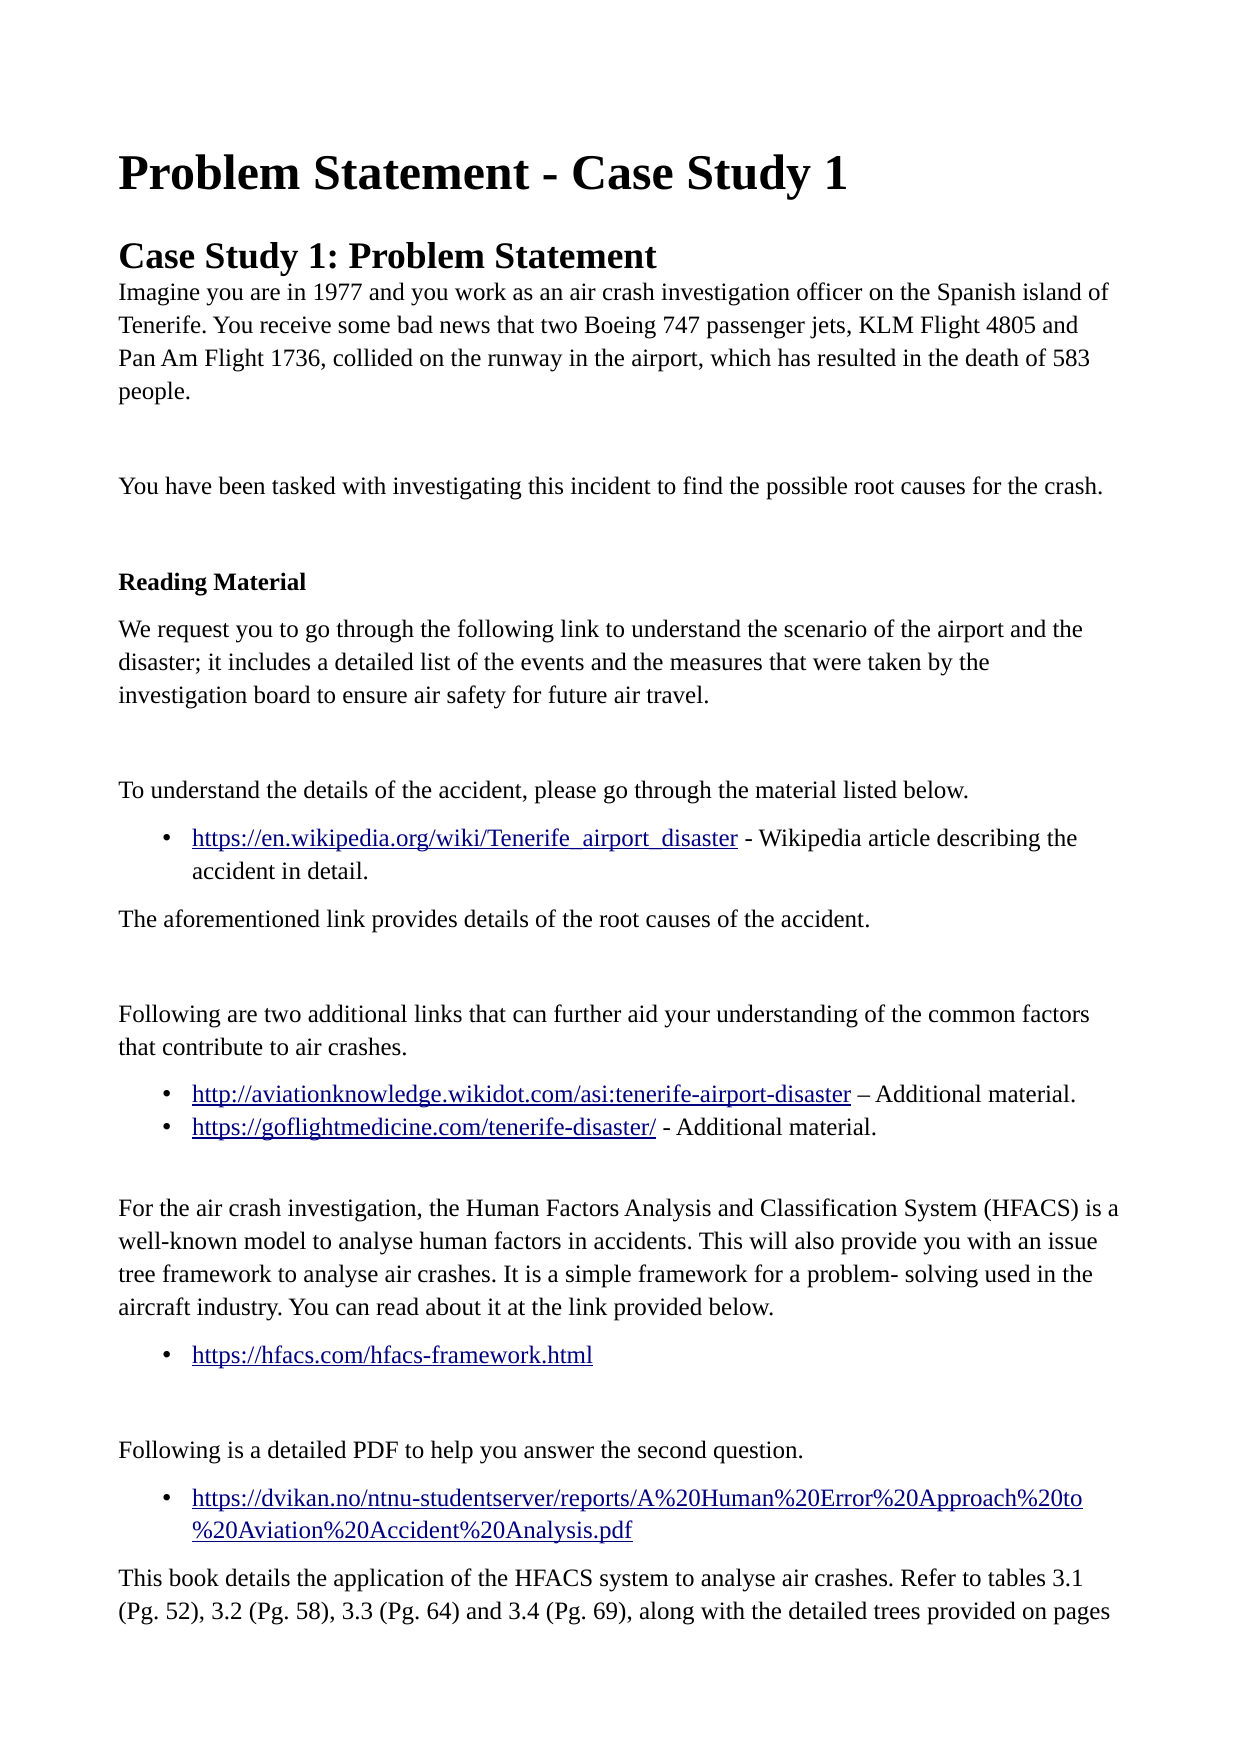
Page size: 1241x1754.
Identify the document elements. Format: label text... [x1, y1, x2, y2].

text Imagine you are in 1977 and you work as an air crash investigation officer on the Spanish island of Tenerife. You receive some bad news that two Boeing 747 passenger jets, KLM Flight 4805 and Pan Am Flight 1736, collided on the runway in the airport, which has resulted in the death of 583 people. [118, 277, 1122, 405]
list http://aviationknowledge.wikidot.com/asi:tenerife-airport-disaster – Additional material. [162, 1079, 1122, 1108]
list https://goflightmedicine.com/tenerife-disaster/ - Additional material. [162, 1112, 1122, 1174]
text The aforementioned link provides details of the root causes of the accident. [118, 904, 1122, 932]
text To understand the details of the accident, please go through the material listed below. [118, 775, 1122, 804]
list https://dvikan.no/ntnu-studentserver/reports/A%20Human%20Error%20Approach%20to%20Aviation%20Accident%20Analysis.pdf [162, 1483, 1122, 1544]
text This book details the application of the HFACS system to analyse air crashes. Refer to tables 3.1 (Pg. 52), 3.2 (Pg. 58), 3.3 (Pg. 64) and 3.4 (Pg. 69), along with the detailed trees provided on pages [118, 1563, 1122, 1625]
text Following are two additional links that can further aid your understanding of the common factors that contribute to air crashes. [118, 999, 1122, 1061]
text You have been tasked with investigating this incident to find the possible root causes for the crash. [118, 471, 1122, 500]
list https://hfacs.com/hfacs-framework.html [162, 1340, 1122, 1368]
list https://en.wikipedia.org/wiki/Tenerife_airport_disaster - Wikipedia article describing the accident in detail. [162, 823, 1122, 885]
text Reading Material [118, 567, 1122, 595]
text For the air crash investigation, the Human Factors Analysis and Classification System (HFACS) is a well-known model to analyse human factors in accidents. This will also provide you with an issue tree framework to analyse air crashes. It is a simple framework for a problem- solving used in the aircraft industry. You can read about it at the link provided below. [118, 1193, 1122, 1321]
text We request you to go through the following link to understand the scenario of the airport and the disaster; it includes a detailed list of the events and the measures that were taken by the investigation board to ensure air safety for future air travel. [118, 614, 1122, 709]
subtitle Case Study 1: Problem Statement [118, 234, 1122, 277]
subtitle Problem Statement - Case Study 1 [118, 143, 1122, 201]
text Following is a detailed PDF to help you answer the second question. [118, 1435, 1122, 1464]
